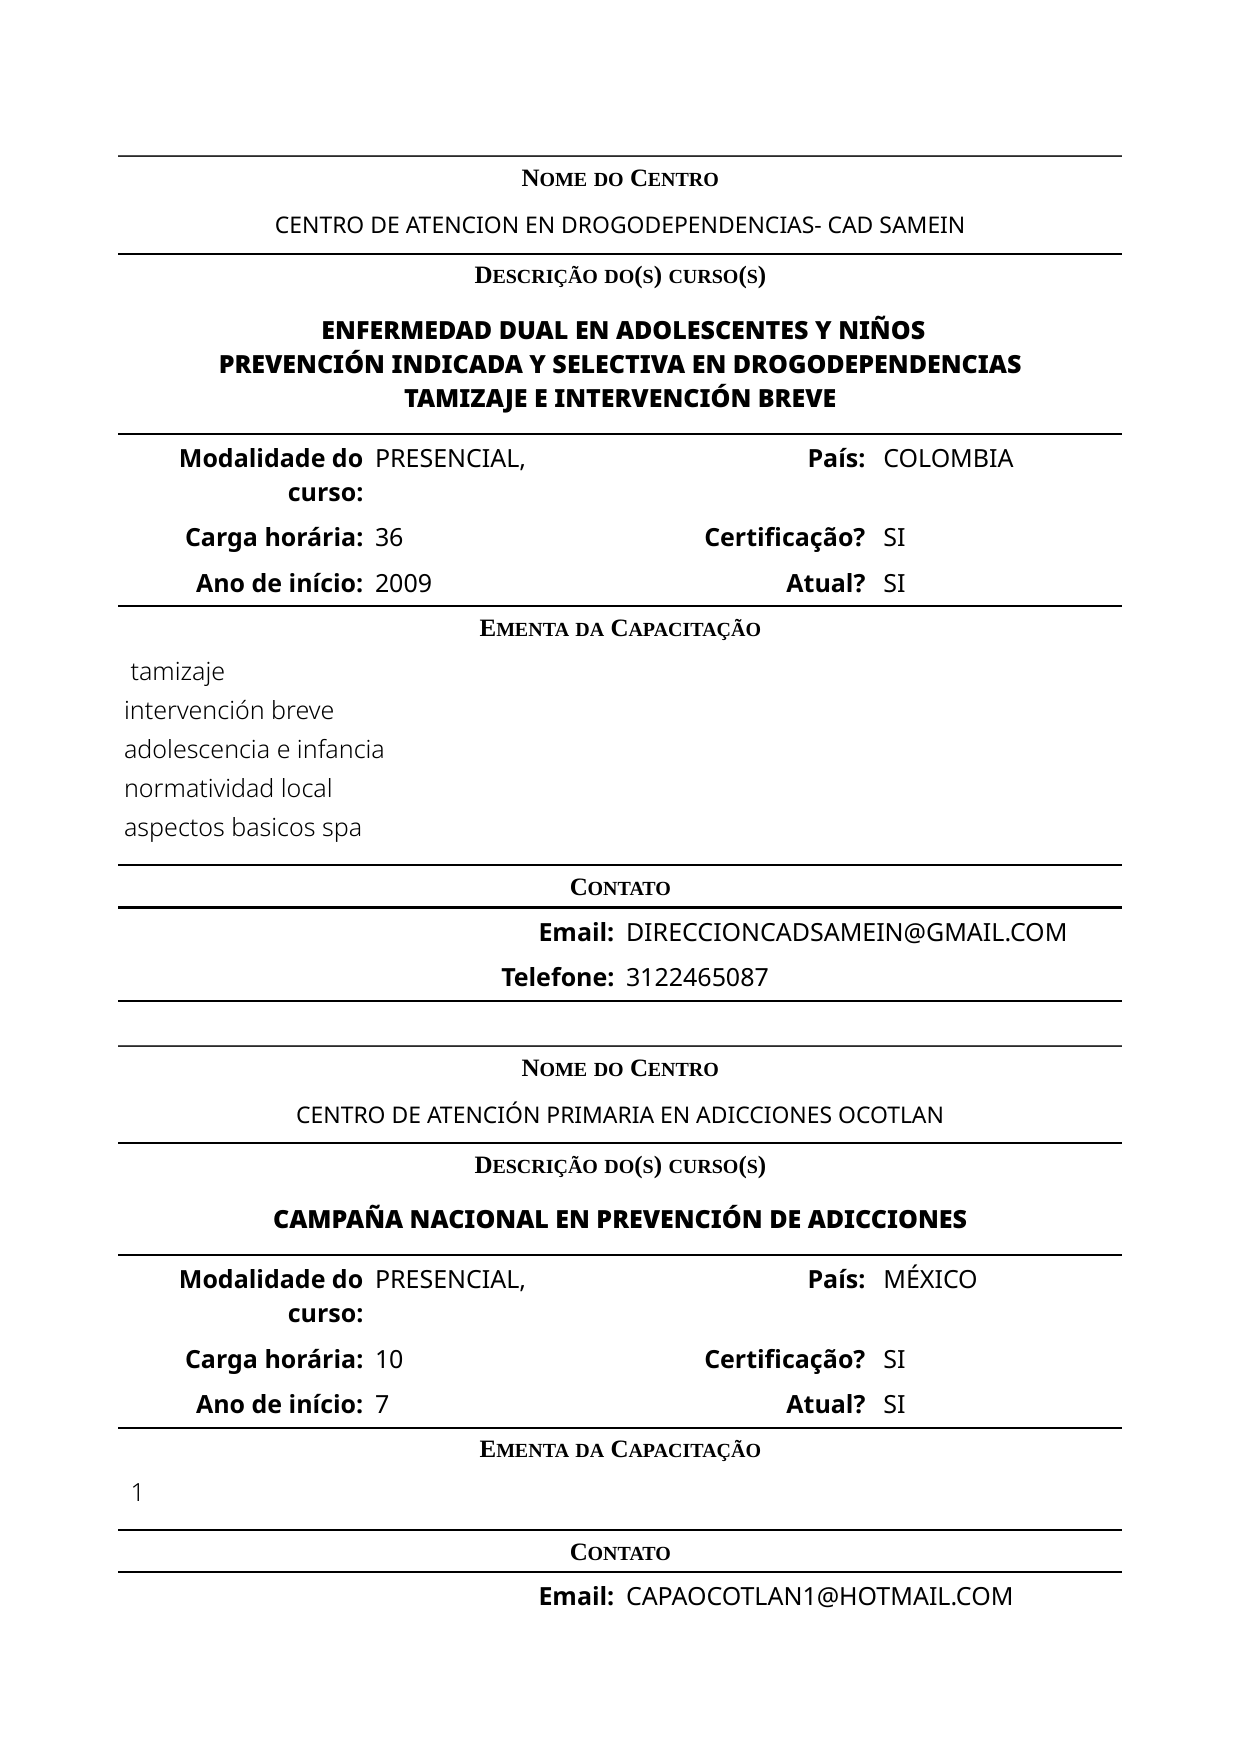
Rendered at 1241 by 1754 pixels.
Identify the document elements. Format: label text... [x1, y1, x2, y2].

table_cell Email: [118, 1573, 620, 1619]
table_cell SI [871, 1381, 1122, 1427]
table_cell Descrição do(s) curso(s) [118, 1144, 1122, 1184]
table_cell 2009 [369, 560, 620, 605]
table_cell SI [871, 514, 1122, 559]
table_cell País: [620, 1256, 871, 1336]
table_cell Email: [118, 909, 620, 954]
table_cell País: [620, 435, 871, 514]
table_cell Atual? [620, 560, 871, 605]
table_cell COLOMBIA [871, 435, 1122, 514]
table_cell Ano de início: [118, 560, 369, 605]
table_cell PRESENCIAL, [369, 435, 620, 514]
table_cell Certificação? [620, 1336, 871, 1381]
table_cell Ano de início: [118, 1381, 369, 1427]
table_cell CAMPAÑA NACIONAL EN PREVENCIÓN DE ADICCIONES [118, 1184, 1122, 1254]
table_cell Descrição do(s) curso(s) [118, 255, 1122, 295]
table_cell TAMIZAJE INTERVENCIÓN BREVE ADOLESCENCIA E INFANCIA NORMATIVIDAD LOCAL ASPECTOS BASICOS SPA [118, 648, 1122, 864]
table_cell Carga horária: [118, 514, 369, 559]
table_cell PRESENCIAL, [369, 1256, 620, 1336]
table_cell DIRECCIONCADSAMEIN@GMAIL.COM [620, 909, 1122, 954]
table_cell SI [871, 560, 1122, 605]
table_header Nome do Centro [118, 1048, 1122, 1087]
table_cell Ementa da Capacitação [118, 1429, 1122, 1469]
table_cell Atual? [620, 1381, 871, 1427]
table_cell Carga horária: [118, 1336, 369, 1381]
table_cell 3122465087 [620, 954, 1122, 999]
table_cell 10 [369, 1336, 620, 1381]
table_header Nome do Centro [118, 158, 1122, 198]
table_cell Contato [118, 1531, 1122, 1571]
table_cell 36 [369, 514, 620, 559]
table_cell Telefone: [118, 954, 620, 999]
table_cell Modalidade do curso: [118, 435, 369, 514]
table_cell CENTRO DE ATENCIÓN PRIMARIA EN ADICCIONES OCOTLAN [118, 1087, 1122, 1142]
table_cell MÉXICO [871, 1256, 1122, 1336]
table_cell Ementa da Capacitação [118, 607, 1122, 647]
table_cell SI [871, 1336, 1122, 1381]
table_cell Contato [118, 866, 1122, 906]
table_cell Certificação? [620, 514, 871, 559]
table_cell 1 [118, 1469, 1122, 1529]
table_cell CENTRO DE ATENCION EN DROGODEPENDENCIAS- CAD SAMEIN [118, 198, 1122, 252]
table_cell ENFERMEDAD DUAL EN ADOLESCENTES Y NIÑOS PREVENCIÓN INDICADA Y SELECTIVA EN DROGODEPENDENCIAS TAMIZAJE E INTERVENCIÓN BREVE [118, 295, 1122, 432]
table_cell 7 [369, 1381, 620, 1427]
table_cell CAPAOCOTLAN1@HOTMAIL.COM [620, 1573, 1122, 1619]
table_cell Modalidade do curso: [118, 1256, 369, 1336]
